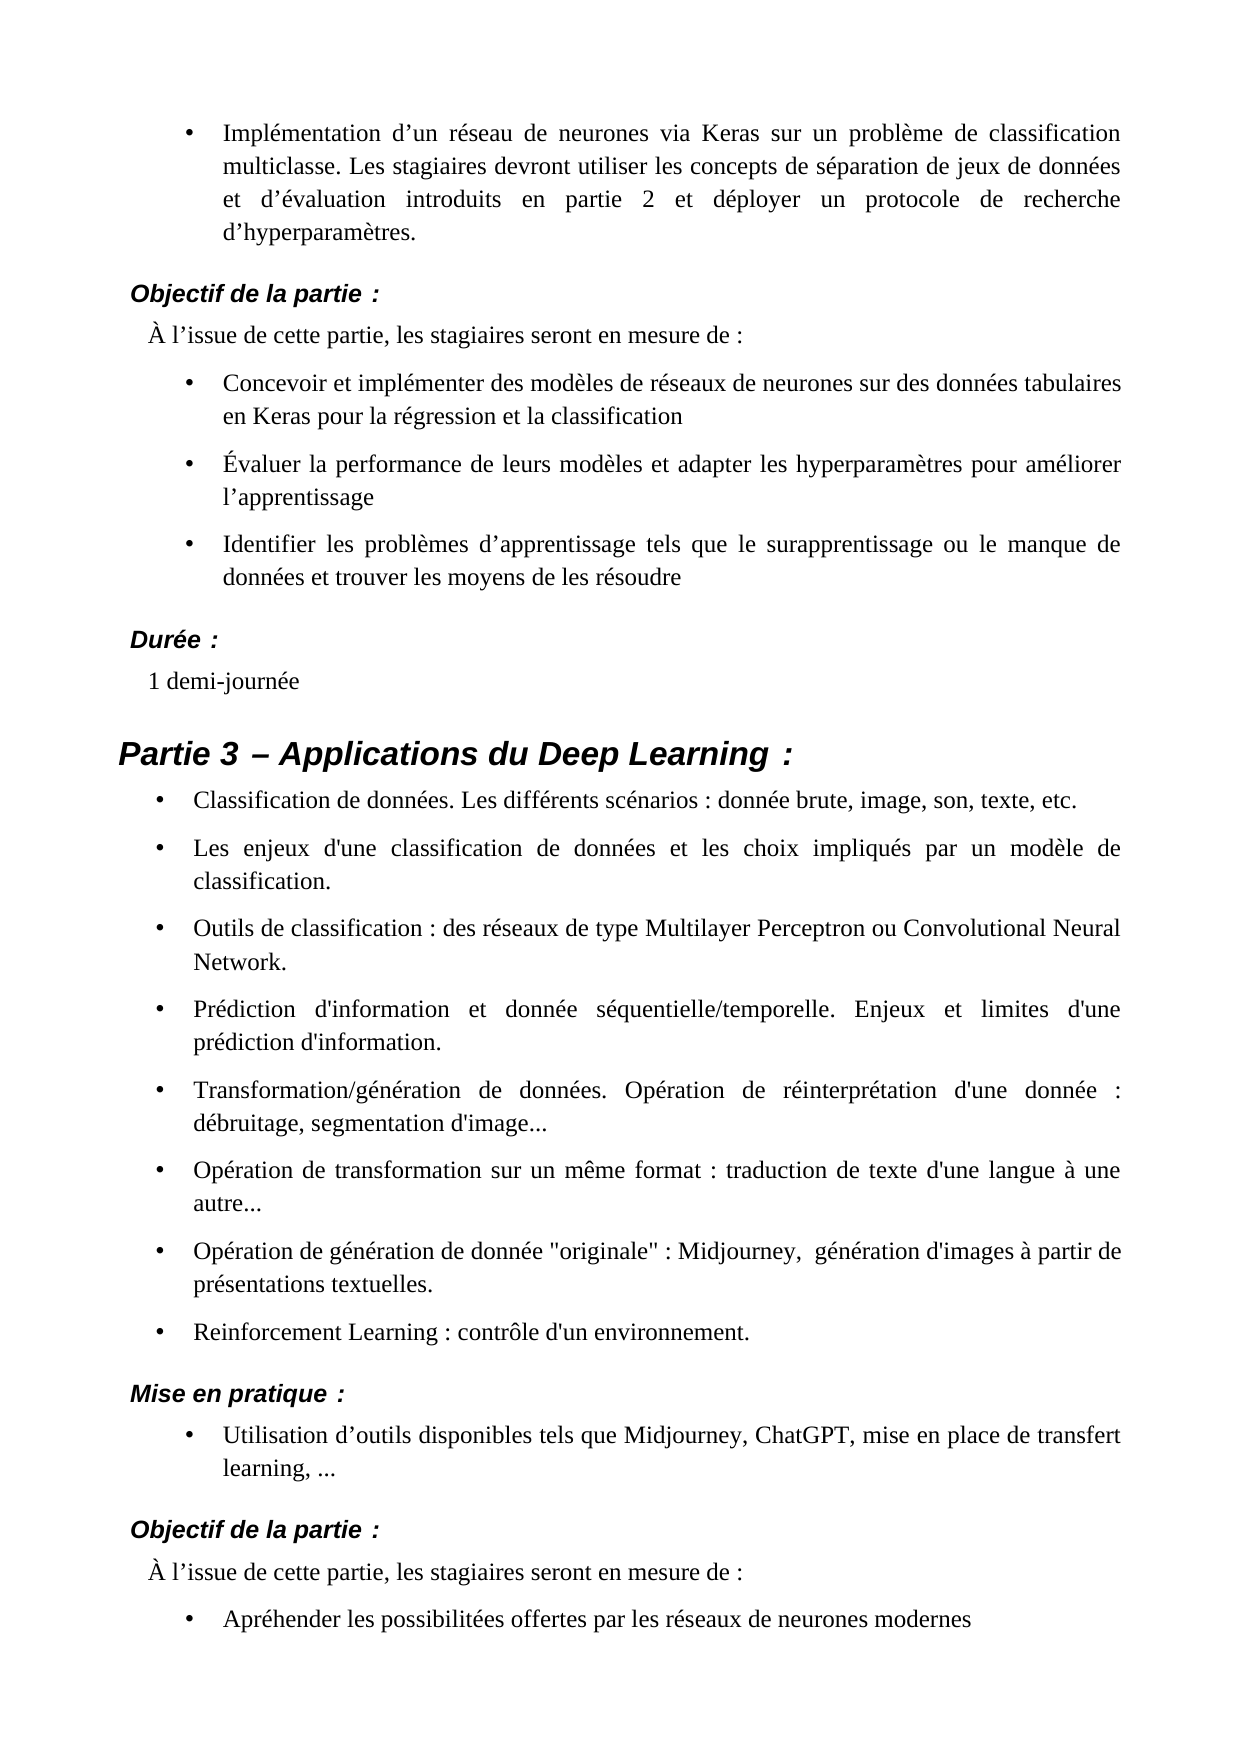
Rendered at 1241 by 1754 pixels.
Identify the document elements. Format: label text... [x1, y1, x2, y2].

list Transformation/génération de données. Opération de réinterprétation d'une donnée : débruitage, segmentation d'image... [156, 1075, 1122, 1137]
list Opération de transformation sur un même format : traduction de texte d'une langue à une autre... [156, 1155, 1122, 1217]
list Outils de classification : des réseaux de type Multilayer Perceptron ou Convolutional Neural Network. [156, 913, 1122, 975]
list Prédiction d'information et donnée séquentielle/temporelle. Enjeux et limites d'une prédiction d'information. [156, 994, 1122, 1056]
subtitle Partie 3 – Applications du Deep Learning : [118, 734, 1122, 773]
list Reinforcement Learning : contrôle d'un environnement. [156, 1317, 1122, 1345]
list Les enjeux d'une classification de données et les choix impliqués par un modèle de classification. [156, 833, 1122, 895]
list Concevoir et implémenter des modèles de réseaux de neurones sur des données tabulaires en Keras pour la régression et la classification [185, 368, 1122, 430]
text 1 demi-journée [148, 666, 1122, 695]
list Classification de données. Les différents scénarios : donnée brute, image, son, texte, etc. [156, 785, 1122, 814]
subtitle Objectif de la partie : [130, 1515, 1110, 1544]
list Utilisation d’outils disponibles tels que Midjourney, ChatGPT, mise en place de transfert learning, ... [185, 1420, 1122, 1482]
list Évaluer la performance de leurs modèles et adapter les hyperparamètres pour améliorer l’apprentissage [185, 449, 1122, 511]
list Opération de génération de donnée "originale" : Midjourney, génération d'images à partir de présentations textuelles. [156, 1236, 1122, 1298]
list Apréhender les possibilitées offertes par les réseaux de neurones modernes [185, 1604, 1122, 1633]
text À l’issue de cette partie, les stagiaires seront en mesure de : [148, 321, 1122, 349]
subtitle Durée : [130, 625, 1110, 653]
list Implémentation d’un réseau de neurones via Keras sur un problème de classification multiclasse. Les stagiaires devront utiliser les concepts de séparation de jeux de données et d’évaluation introduits en partie 2 et déployer un protocole de recherche d’hyperparamètres. [185, 118, 1122, 246]
list Identifier les problèmes d’apprentissage tels que le surapprentissage ou le manque de données et trouver les moyens de les résoudre [185, 529, 1122, 591]
text À l’issue de cette partie, les stagiaires seront en mesure de : [148, 1557, 1122, 1585]
subtitle Mise en pratique : [130, 1379, 1110, 1408]
subtitle Objectif de la partie : [130, 279, 1110, 308]
